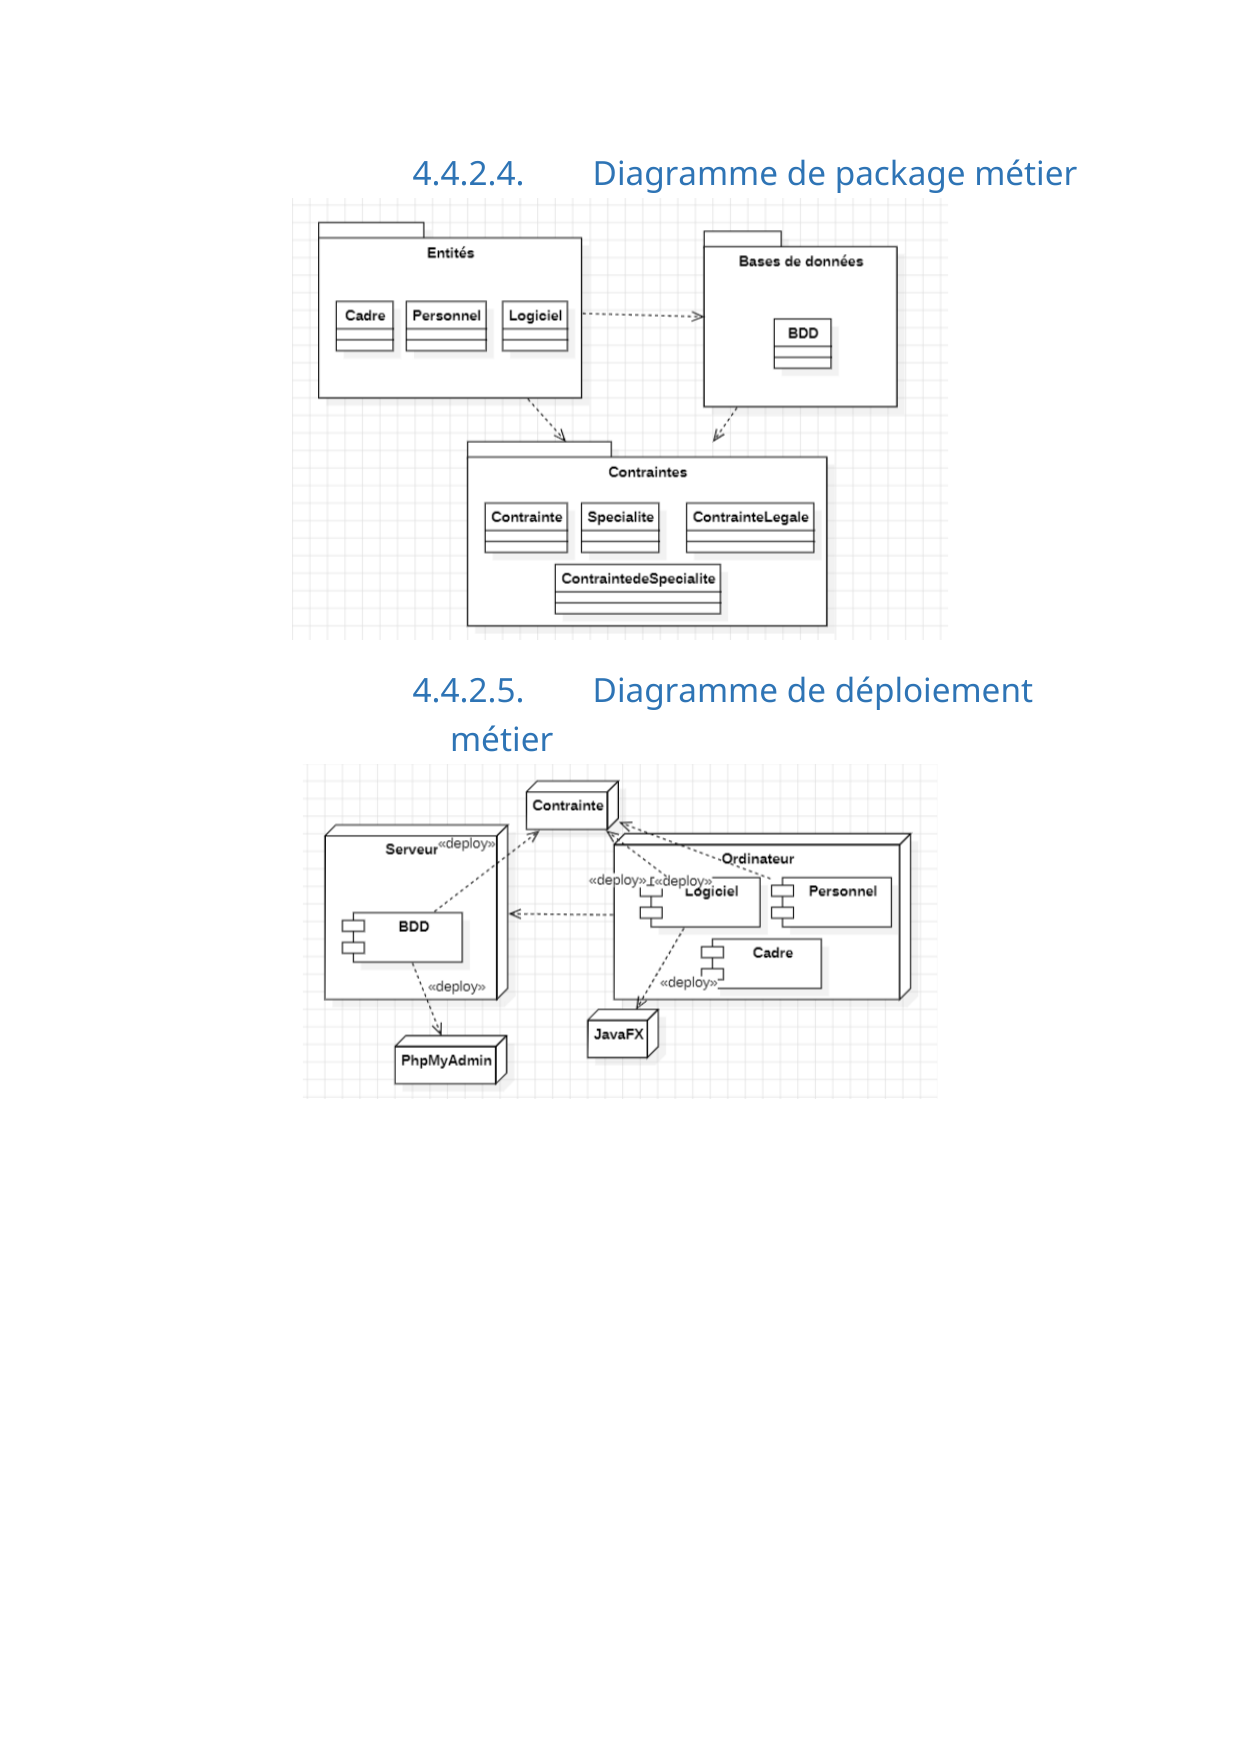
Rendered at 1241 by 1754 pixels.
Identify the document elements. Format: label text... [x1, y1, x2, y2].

picture [292, 198, 949, 640]
picture [302, 764, 938, 1099]
subtitle Diagramme de déploiement métier [412, 667, 1090, 761]
subtitle Diagramme de package métier [412, 150, 1090, 195]
